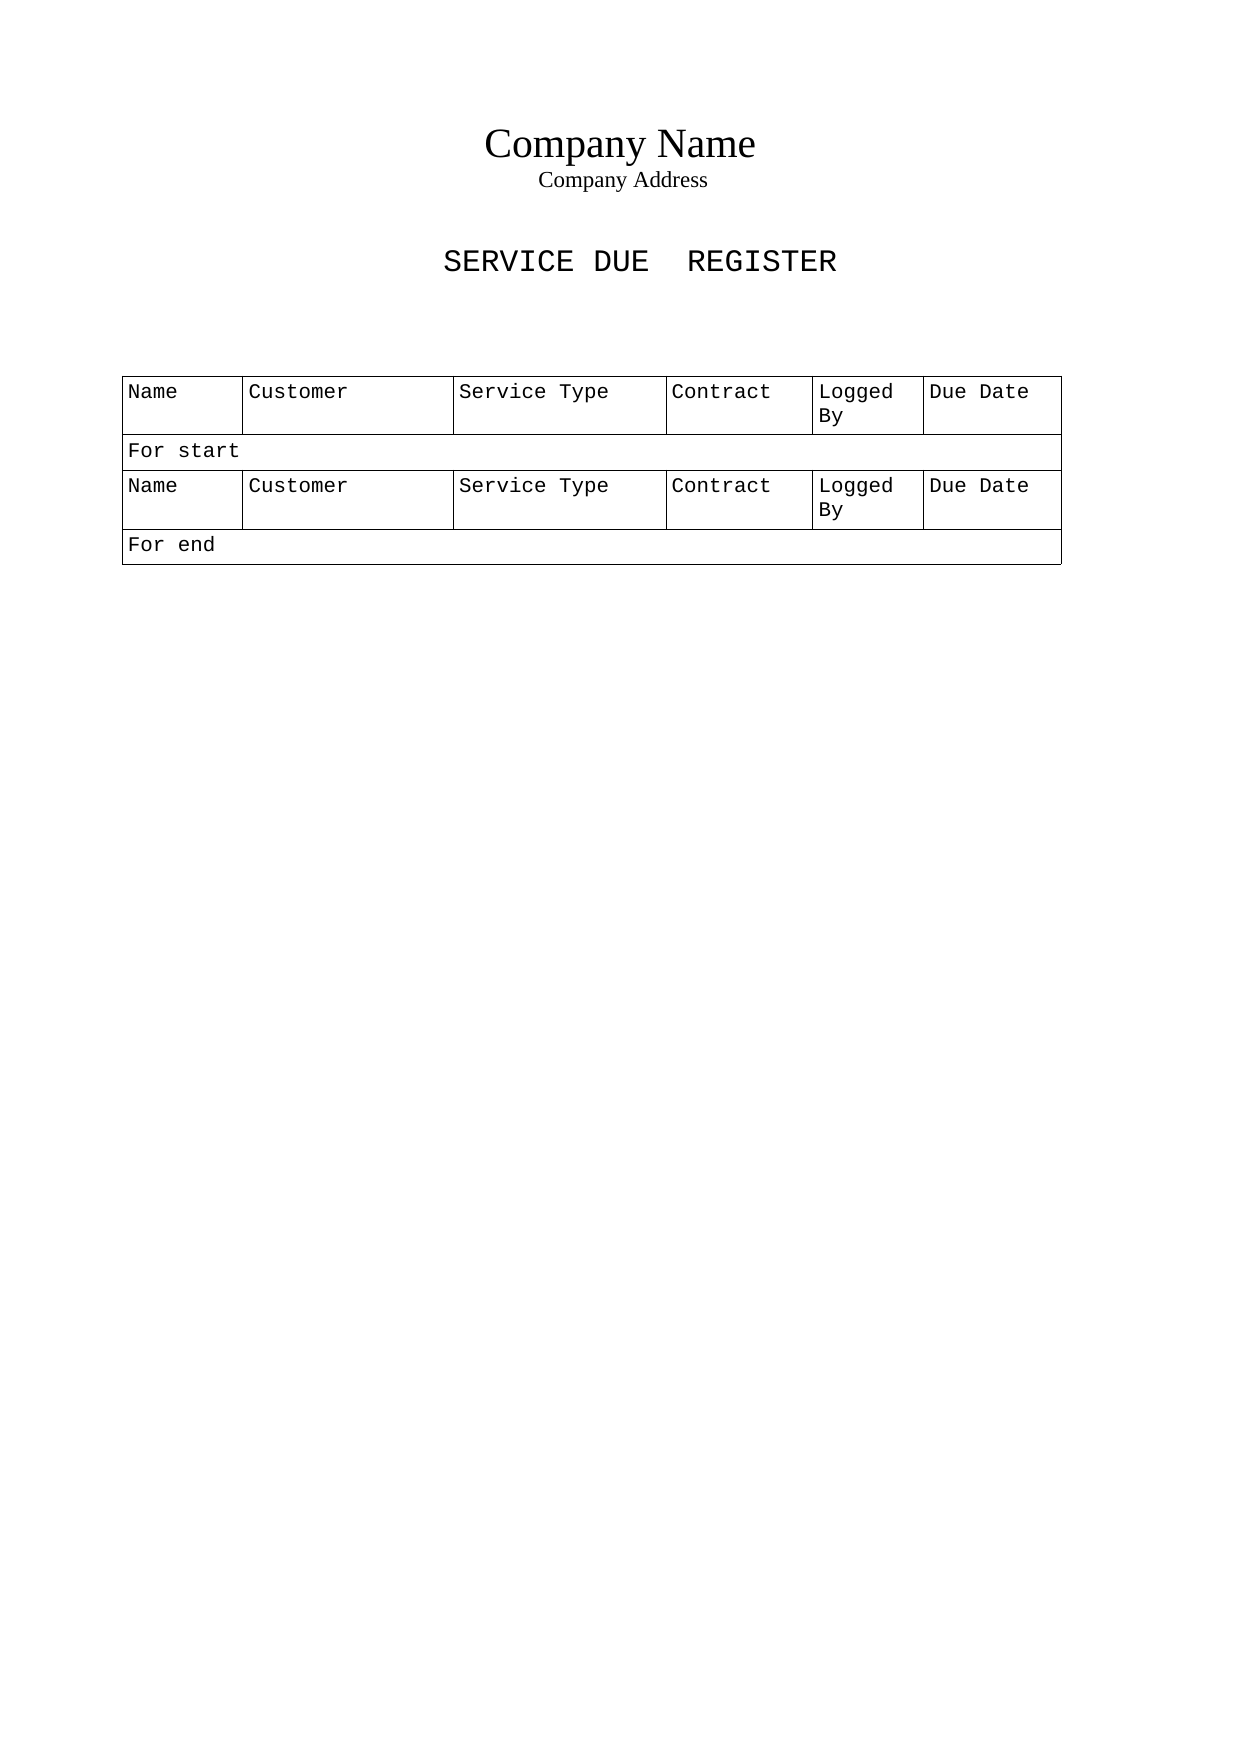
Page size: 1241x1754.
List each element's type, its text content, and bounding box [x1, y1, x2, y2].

table_header Logged By [813, 377, 923, 434]
table_cell Service Type [454, 471, 666, 528]
table_header Name [123, 377, 242, 434]
table_header Customer [243, 377, 453, 434]
table_header Due Date [924, 377, 1061, 434]
table_cell Customer [243, 471, 453, 528]
table_cell Name [123, 471, 242, 528]
table_cell Contract [667, 471, 812, 528]
table_cell For start [123, 435, 1061, 469]
text SERVICE DUE REGISTER [118, 246, 1122, 281]
table_header Contract [667, 377, 812, 434]
table_cell For end [123, 530, 1061, 564]
table_header Service Type [454, 377, 666, 434]
table_cell Due Date [924, 471, 1061, 528]
table_cell Logged By [813, 471, 923, 528]
